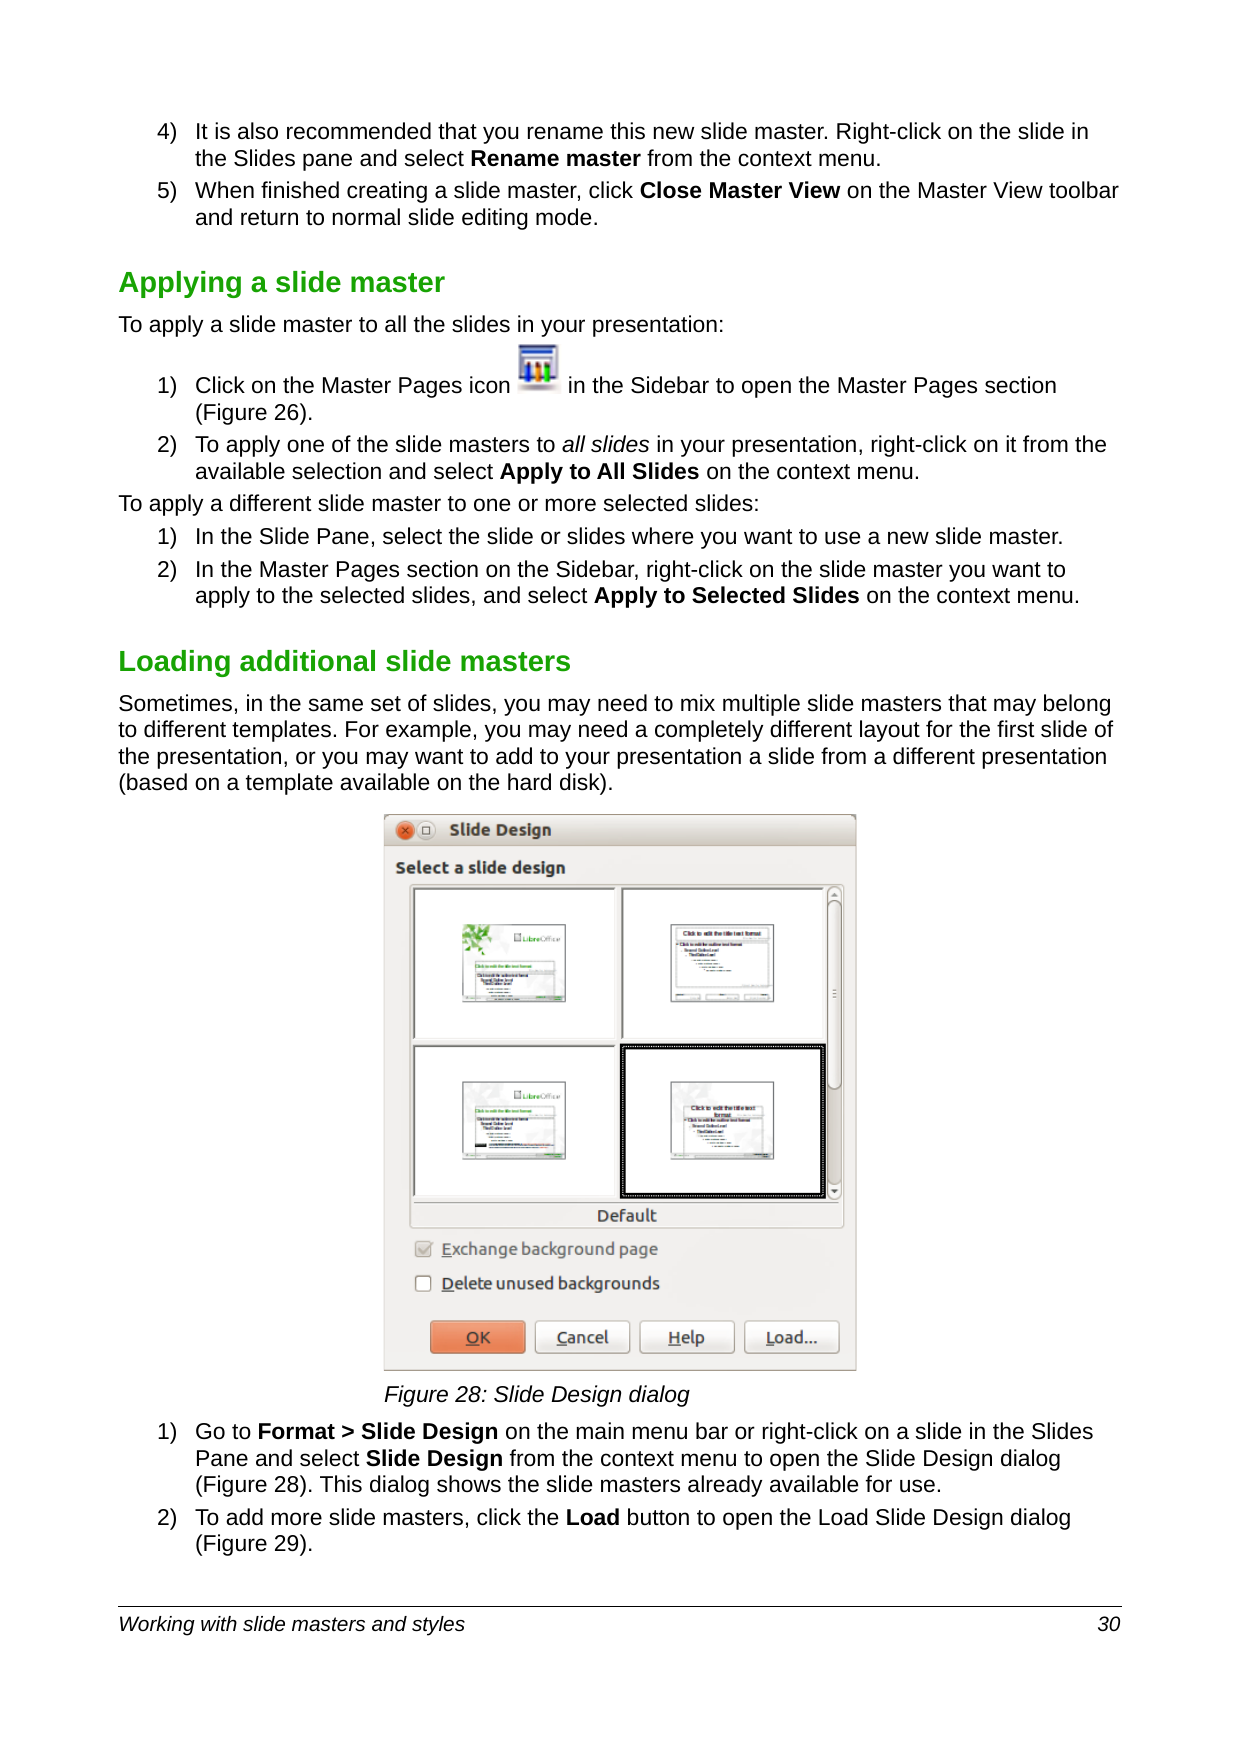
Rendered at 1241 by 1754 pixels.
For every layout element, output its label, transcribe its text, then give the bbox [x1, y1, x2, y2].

picture [517, 344, 562, 394]
list To apply a slide master to all the slides in your presentation: [118, 311, 1122, 338]
list It is also recommended that you rename this new slide master. Right-click on the slide in the Slides pane and select Rename master from the context menu. [177, 118, 1122, 171]
list Click on the Master Pages icon in the Sidebar to open the Master Pages section (Figure 26). [177, 344, 1122, 425]
list In the Slide Pane, select the slide or slides where you want to use a new slide master. [177, 523, 1122, 549]
subtitle Applying a slide master [118, 265, 1122, 299]
picture [383, 814, 857, 1371]
list Go to Format > Slide Design on the main menu bar or right-click on a slide in the Slides Pane and select Slide Design from the context menu to open the Slide Design dialog (Figure 28). This dialog shows the slide masters already available for use. [177, 1418, 1122, 1497]
list In the Master Pages section on the Sidebar, right-click on the slide master you want to apply to the selected slides, and select Apply to Selected Slides on the context menu. [177, 556, 1122, 608]
list To apply one of the slide masters to all slides in your presentation, right-click on it from the available selection and select Apply to All Slides on the context menu. [177, 431, 1122, 484]
list To add more slide masters, click the Load button to open the Load Slide Design dialog (Figure 29). [177, 1503, 1122, 1556]
list When finished creating a slide master, click Close Master View on the Master View toolbar and return to normal slide editing mode. [177, 177, 1122, 230]
text Sometimes, in the same set of slides, you may need to mix multiple slide masters that may belong to different templates. For example, you may need a completely different layout for the first slide of the presentation, or you may want to add to your presentation a slide from a different presentation (based on a template available on the hard disk). [118, 690, 1122, 795]
subtitle Loading additional slide masters [118, 644, 1122, 677]
text Figure 28: Slide Design dialog [384, 1381, 856, 1407]
list To apply a different slide master to one or more selected slides: [118, 490, 1122, 517]
